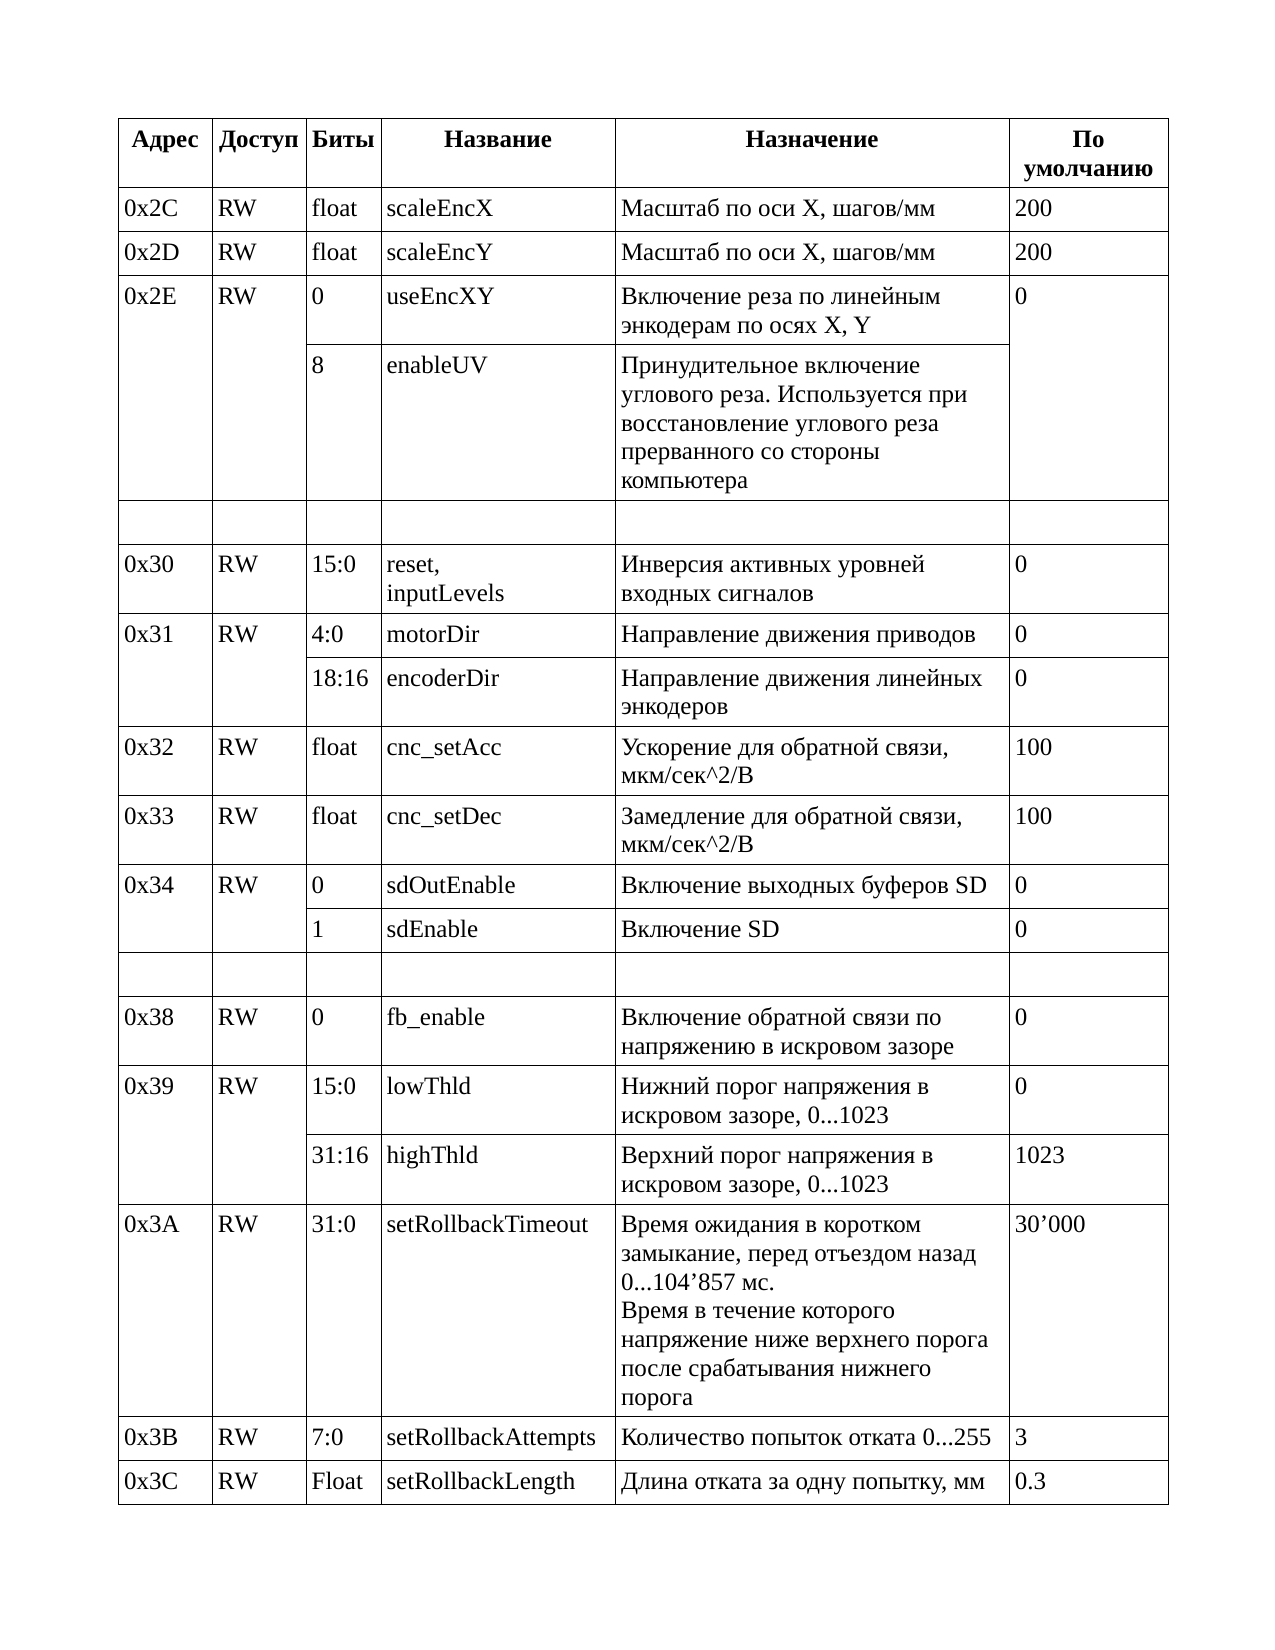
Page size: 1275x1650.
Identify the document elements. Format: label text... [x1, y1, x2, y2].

table_cell Верхний порог напряжения в искровом зазоре, 0...1023 [616, 1135, 1009, 1203]
table_cell RW [213, 232, 306, 275]
table_cell 0x38 [119, 997, 212, 1065]
table_cell Масштаб по оси X, шагов/мм [616, 232, 1009, 275]
table_cell Включение SD [616, 909, 1009, 952]
table_cell RW [213, 614, 306, 726]
table_cell 31:0 [307, 1205, 381, 1416]
table_cell [616, 953, 1009, 996]
table_header Адрес [119, 119, 212, 187]
table_cell motorDir [382, 614, 615, 657]
table_cell scaleEncY [382, 232, 615, 275]
table_cell 100 [1010, 796, 1168, 864]
table_cell 0.3 [1010, 1461, 1168, 1504]
table_cell Длина отката за одну попытку, мм [616, 1461, 1009, 1504]
table_cell 0x3C [119, 1461, 212, 1504]
table_cell 0 [1010, 909, 1168, 952]
table_cell float [307, 188, 381, 231]
table_cell 18:16 [307, 658, 381, 726]
table_cell Float [307, 1461, 381, 1504]
table_cell Количество попыток отката 0...255 [616, 1417, 1009, 1460]
table_cell [382, 501, 615, 544]
table_cell 15:0 [307, 545, 381, 613]
table_cell 0 [1010, 1066, 1168, 1134]
table_cell 3 [1010, 1417, 1168, 1460]
table_cell RW [213, 796, 306, 864]
table_cell RW [213, 1066, 306, 1203]
table_cell RW [213, 1461, 306, 1504]
table_cell 200 [1010, 232, 1168, 275]
table_cell 0 [1010, 545, 1168, 613]
table_cell 0 [307, 997, 381, 1065]
table_cell 30’000 [1010, 1205, 1168, 1416]
table_cell float [307, 796, 381, 864]
table_cell encoderDir [382, 658, 615, 726]
table_cell highThld [382, 1135, 615, 1203]
table_cell 0x3B [119, 1417, 212, 1460]
table_cell float [307, 727, 381, 795]
table_cell lowThld [382, 1066, 615, 1134]
table_cell RW [213, 188, 306, 231]
table_cell 0x31 [119, 614, 212, 726]
table_cell Масштаб по оси X, шагов/мм [616, 188, 1009, 231]
table_cell 0 [1010, 865, 1168, 908]
table_cell 0 [307, 865, 381, 908]
table_cell scaleEncX [382, 188, 615, 231]
table_cell 0 [1010, 276, 1168, 500]
table_cell float [307, 232, 381, 275]
table_cell RW [213, 1417, 306, 1460]
table_cell fb_enable [382, 997, 615, 1065]
table_cell RW [213, 865, 306, 952]
table_cell 1023 [1010, 1135, 1168, 1203]
table_cell 0x30 [119, 545, 212, 613]
table_cell [1010, 953, 1168, 996]
table_cell 0x32 [119, 727, 212, 795]
table_cell 0x2E [119, 276, 212, 500]
table_cell RW [213, 545, 306, 613]
table_cell [119, 501, 212, 544]
table_header По умолчанию [1010, 119, 1168, 187]
table_cell 31:16 [307, 1135, 381, 1203]
table_cell [307, 953, 381, 996]
table_header Биты [307, 119, 381, 187]
table_cell setRollbackTimeout [382, 1205, 615, 1416]
table_cell 7:0 [307, 1417, 381, 1460]
table_cell RW [213, 276, 306, 500]
table_cell Инверсия активных уровней входных сигналов [616, 545, 1009, 613]
table_cell 0x3A [119, 1205, 212, 1416]
table_header Доступ [213, 119, 306, 187]
table_cell [119, 953, 212, 996]
table_cell Включение реза по линейным энкодерам по осях X, Y [616, 276, 1009, 344]
table_cell 0 [1010, 658, 1168, 726]
table_cell [616, 501, 1009, 544]
table_cell Направление движения линейных энкодеров [616, 658, 1009, 726]
table_cell sdOutEnable [382, 865, 615, 908]
table_cell cnc_setDec [382, 796, 615, 864]
table_cell 1 [307, 909, 381, 952]
table_cell [382, 953, 615, 996]
table_cell 0 [1010, 614, 1168, 657]
table_cell 0x39 [119, 1066, 212, 1203]
table_cell 0x34 [119, 865, 212, 952]
table_cell sdEnable [382, 909, 615, 952]
table_cell [213, 501, 306, 544]
table_cell Принудительное включение углового реза. Используется при восстановление углового реза прерванного со стороны компьютера [616, 345, 1009, 500]
table_cell Включение выходных буферов SD [616, 865, 1009, 908]
table_cell enableUV [382, 345, 615, 500]
table_cell setRollbackLength [382, 1461, 615, 1504]
table_header Назначение [616, 119, 1009, 187]
table_cell 0 [1010, 997, 1168, 1065]
table_cell RW [213, 727, 306, 795]
table_cell 0x2D [119, 232, 212, 275]
table_cell [213, 953, 306, 996]
table_cell 4:0 [307, 614, 381, 657]
table_cell useEncXY [382, 276, 615, 344]
table_cell Ускорение для обратной связи, мкм/сек^2/В [616, 727, 1009, 795]
table_cell 0 [307, 276, 381, 344]
table_cell 100 [1010, 727, 1168, 795]
table_header Название [382, 119, 615, 187]
table_cell reset, inputLevels [382, 545, 615, 613]
table_cell 8 [307, 345, 381, 500]
table_cell RW [213, 1205, 306, 1416]
table_cell [1010, 501, 1168, 544]
table_cell 0x2C [119, 188, 212, 231]
table_cell Направление движения приводов [616, 614, 1009, 657]
table_cell 15:0 [307, 1066, 381, 1134]
table_cell 0x33 [119, 796, 212, 864]
table_cell cnc_setAcc [382, 727, 615, 795]
table_cell Время ожидания в коротком замыкание, перед отъездом назад 0...104’857 мс. Время в течение которого напряжение ниже верхнего порога после срабатывания нижнего порога [616, 1205, 1009, 1416]
table_cell setRollbackAttempts [382, 1417, 615, 1460]
table_cell [307, 501, 381, 544]
table_cell Нижний порог напряжения в искровом зазоре, 0...1023 [616, 1066, 1009, 1134]
table_cell Замедление для обратной связи, мкм/сек^2/В [616, 796, 1009, 864]
table_cell 200 [1010, 188, 1168, 231]
table_cell Включение обратной связи по напряжению в искровом зазоре [616, 997, 1009, 1065]
table_cell RW [213, 997, 306, 1065]
